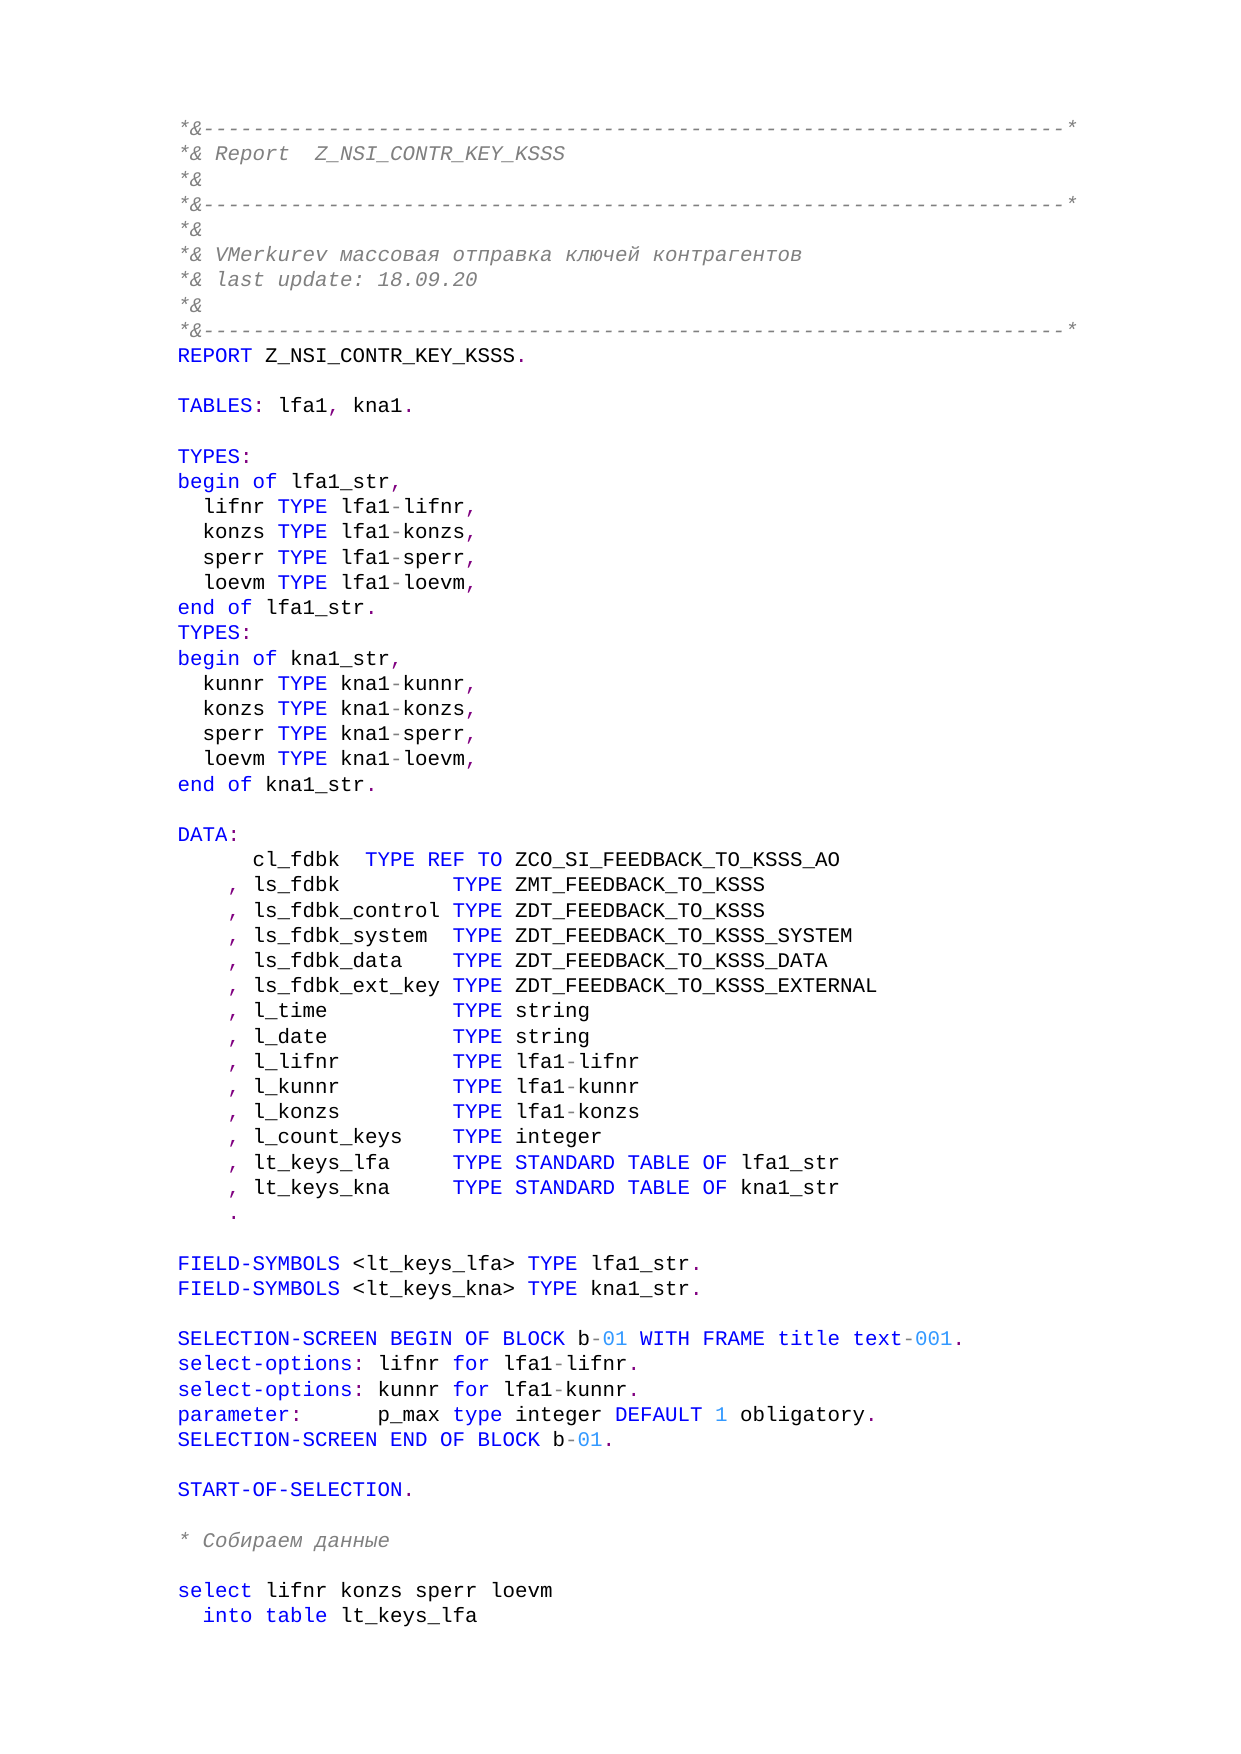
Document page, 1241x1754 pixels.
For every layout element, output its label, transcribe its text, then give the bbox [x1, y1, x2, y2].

text *&---------------------------------------------------------------------* *& Report Z_NSI_CONTR_KEY_KSSS *& *&---------------------------------------------------------------------* *& *& VMerkurev массовая отправка ключей контрагентов *& last update: 18.09.20 *& *&---------------------------------------------------------------------* REPORT Z_NSI_CONTR_KEY_KSSS. TABLES: lfa1, kna1. TYPES: begin of lfa1_str, lifnr TYPE lfa1-lifnr, konzs TYPE lfa1-konzs, sperr TYPE lfa1-sperr, loevm TYPE lfa1-loevm, end of lfa1_str. TYPES: begin of kna1_str, kunnr TYPE kna1-kunnr, konzs TYPE kna1-konzs, sperr TYPE kna1-sperr, loevm TYPE kna1-loevm, end of kna1_str. DATA: cl_fdbk TYPE REF TO ZCO_SI_FEEDBACK_TO_KSSS_AO , ls_fdbk TYPE ZMT_FEEDBACK_TO_KSSS , ls_fdbk_control TYPE ZDT_FEEDBACK_TO_KSSS , ls_fdbk_system TYPE ZDT_FEEDBACK_TO_KSSS_SYSTEM , ls_fdbk_data TYPE ZDT_FEEDBACK_TO_KSSS_DATA , ls_fdbk_ext_key TYPE ZDT_FEEDBACK_TO_KSSS_EXTERNAL , l_time TYPE string , l_date TYPE string , l_lifnr TYPE lfa1-lifnr , l_kunnr TYPE lfa1-kunnr , l_konzs TYPE lfa1-konzs , l_count_keys TYPE integer , lt_keys_lfa TYPE STANDARD TABLE OF lfa1_str , lt_keys_kna TYPE STANDARD TABLE OF kna1_str . FIELD-SYMBOLS <lt_keys_lfa> TYPE lfa1_str. FIELD-SYMBOLS <lt_keys_kna> TYPE kna1_str. SELECTION-SCREEN BEGIN OF BLOCK b-01 WITH FRAME title text-001. select-options: lifnr for lfa1-lifnr. select-options: kunnr for lfa1-kunnr. parameter: p_max type integer DEFAULT 1 obligatory. SELECTION-SCREEN END OF BLOCK b-01. START-OF-SELECTION. * Собираем данные select lifnr konzs sperr loevm into table lt_keys_lfa [177, 118, 1152, 1629]
